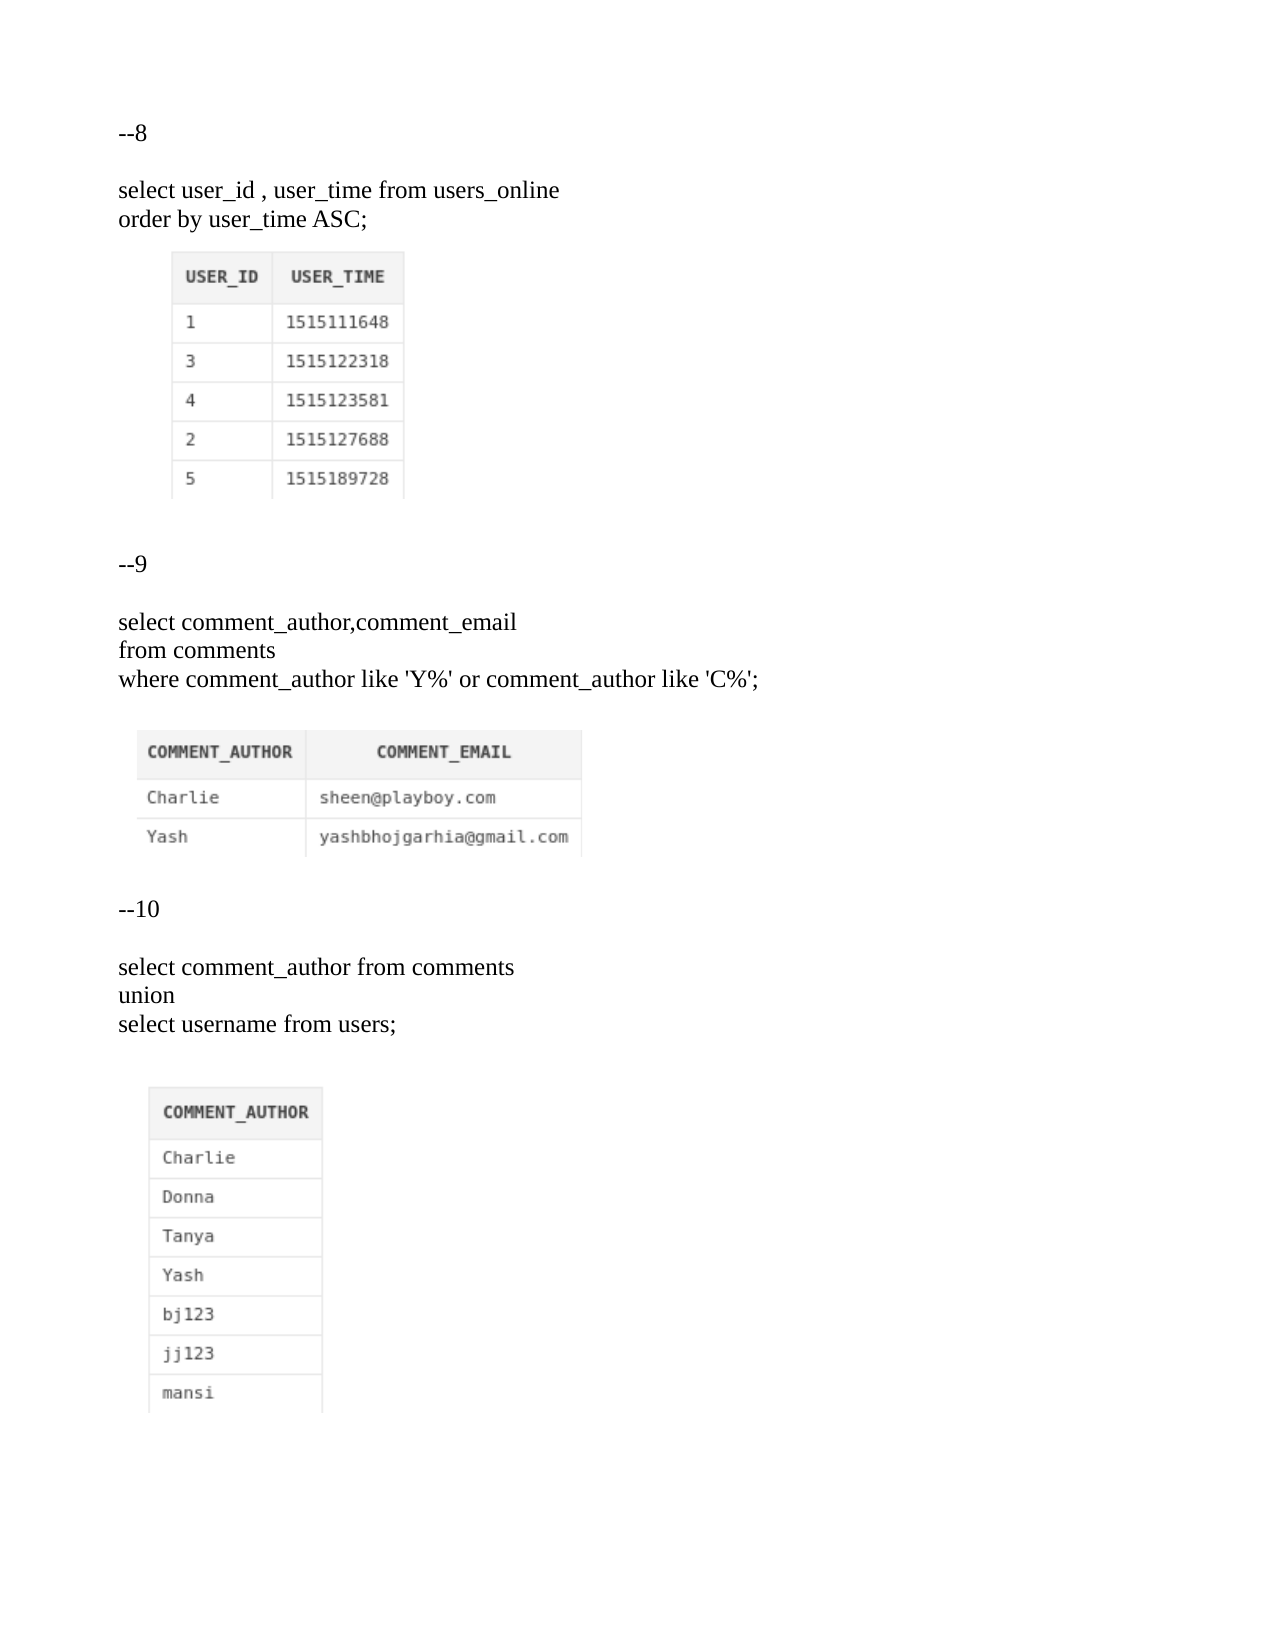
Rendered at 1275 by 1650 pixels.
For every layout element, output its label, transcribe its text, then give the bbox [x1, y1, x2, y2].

text union [118, 981, 1157, 1009]
picture [136, 730, 583, 857]
picture [170, 247, 408, 499]
text from comments [118, 636, 1157, 664]
text --10 [118, 894, 1157, 923]
text select username from users; [118, 1009, 1157, 1038]
text select comment_author,comment_email [118, 607, 1157, 636]
text --9 [118, 549, 1157, 578]
text select comment_author from comments [118, 952, 1157, 981]
picture [147, 1084, 328, 1413]
text order by user_time ASC; [118, 204, 1157, 233]
text --8 [118, 118, 1157, 147]
text where comment_author like 'Y%' or comment_author like 'C%'; [118, 664, 1157, 693]
text select user_id , user_time from users_online [118, 176, 1157, 204]
